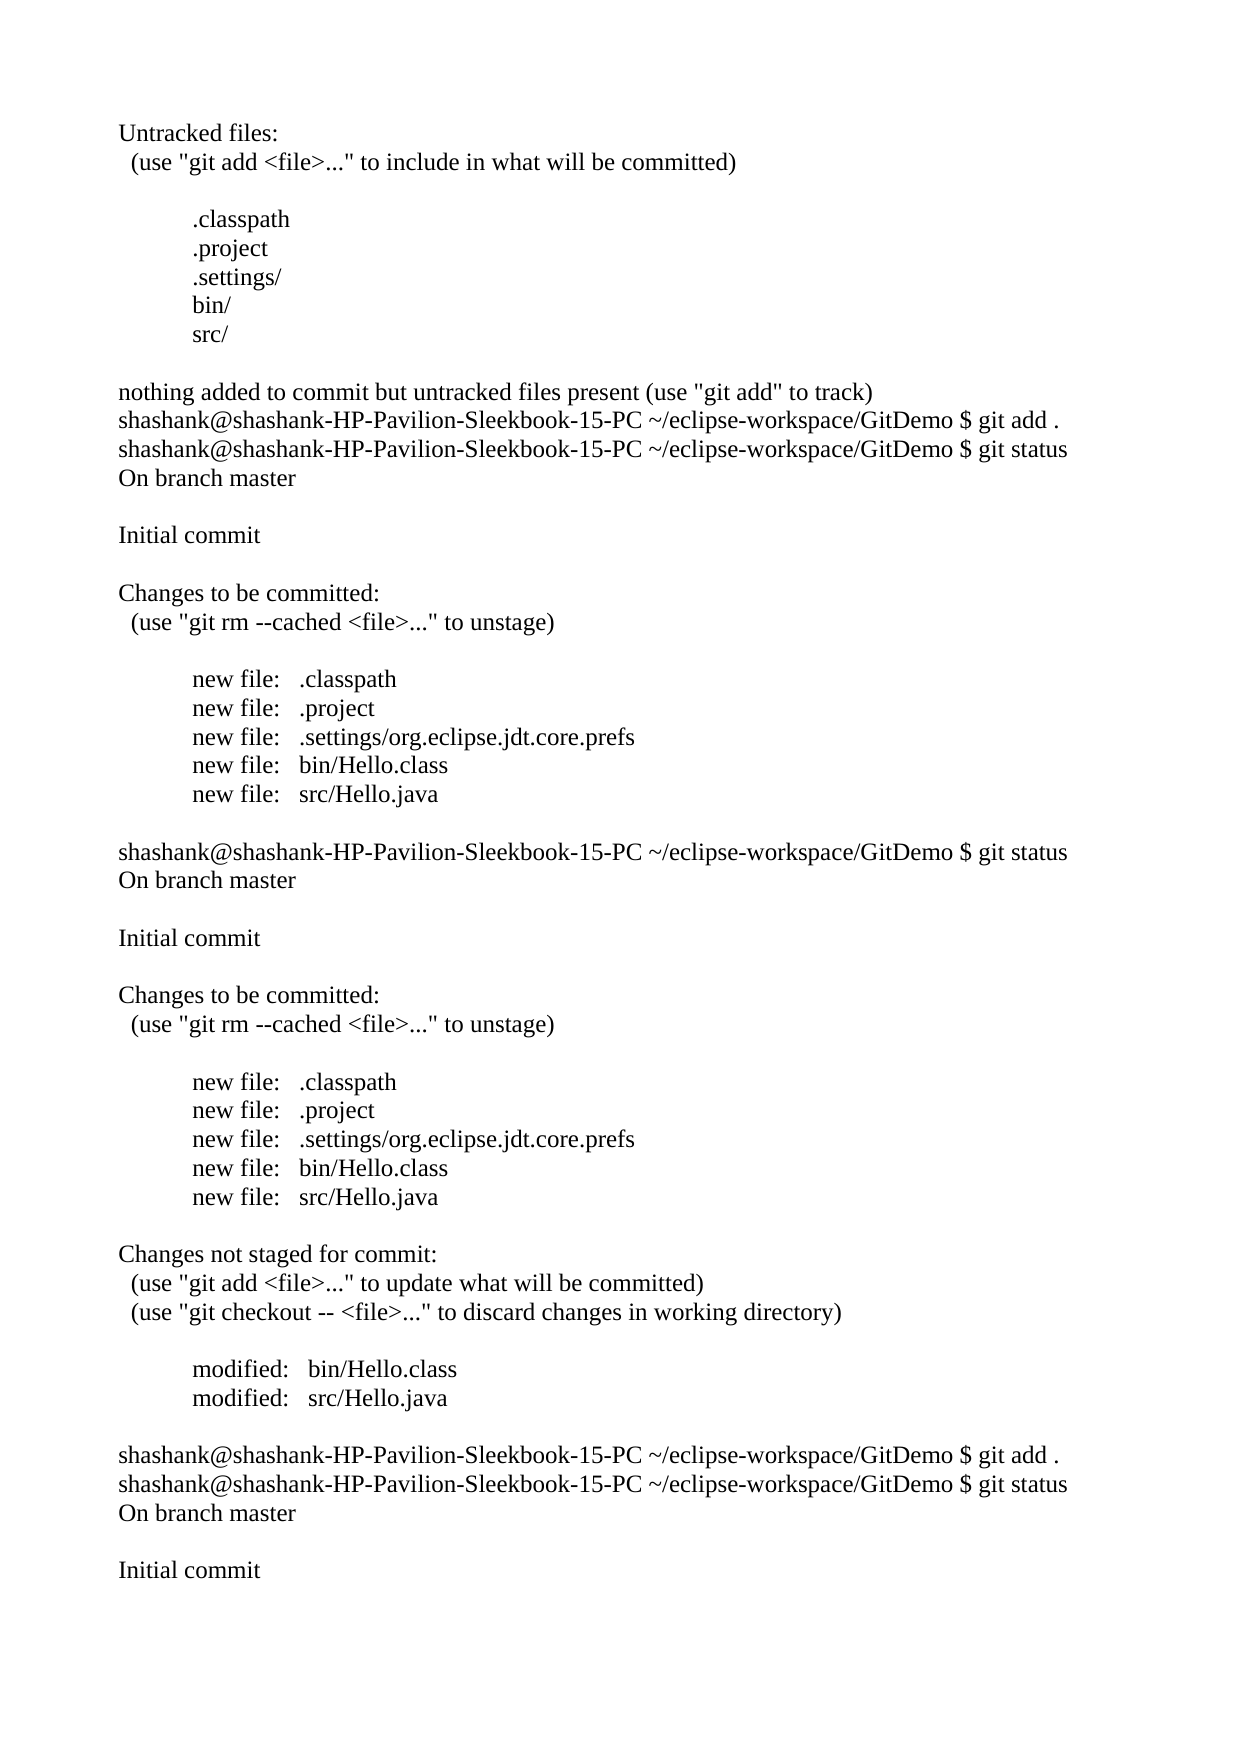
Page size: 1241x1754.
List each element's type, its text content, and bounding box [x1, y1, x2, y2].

text (use "git add <file>..." to update what will be committed) [118, 1268, 1122, 1297]
text On branch master [118, 866, 1122, 894]
text Changes not staged for commit: [118, 1239, 1122, 1268]
text new file: bin/Hello.class [118, 751, 1122, 779]
text Initial commit [118, 923, 1122, 952]
text new file: .settings/org.eclipse.jdt.core.prefs [118, 1124, 1122, 1153]
text shashank@shashank-HP-Pavilion-Sleekbook-15-PC ~/eclipse-workspace/GitDemo $ git status [118, 1469, 1122, 1498]
text new file: .classpath [118, 664, 1122, 693]
text (use "git add <file>..." to include in what will be committed) [118, 147, 1122, 176]
text new file: src/Hello.java [118, 779, 1122, 808]
text bin/ [118, 291, 1122, 319]
text shashank@shashank-HP-Pavilion-Sleekbook-15-PC ~/eclipse-workspace/GitDemo $ git add . [118, 406, 1122, 434]
text new file: src/Hello.java [118, 1182, 1122, 1211]
text new file: .project [118, 1096, 1122, 1124]
text src/ [118, 319, 1122, 348]
text .project [118, 233, 1122, 262]
text modified: src/Hello.java [118, 1383, 1122, 1412]
text Initial commit [118, 1556, 1122, 1584]
text (use "git checkout -- <file>..." to discard changes in working directory) [118, 1297, 1122, 1326]
text On branch master [118, 463, 1122, 492]
text Untracked files: [118, 118, 1122, 147]
text (use "git rm --cached <file>..." to unstage) [118, 607, 1122, 636]
text new file: .classpath [118, 1067, 1122, 1096]
text new file: .settings/org.eclipse.jdt.core.prefs [118, 722, 1122, 751]
text On branch master [118, 1498, 1122, 1527]
text nothing added to commit but untracked files present (use "git add" to track) [118, 377, 1122, 406]
text Initial commit [118, 521, 1122, 549]
text .classpath [118, 204, 1122, 233]
text new file: bin/Hello.class [118, 1153, 1122, 1182]
text shashank@shashank-HP-Pavilion-Sleekbook-15-PC ~/eclipse-workspace/GitDemo $ git status [118, 434, 1122, 463]
text (use "git rm --cached <file>..." to unstage) [118, 1009, 1122, 1038]
text shashank@shashank-HP-Pavilion-Sleekbook-15-PC ~/eclipse-workspace/GitDemo $ git status [118, 837, 1122, 866]
text shashank@shashank-HP-Pavilion-Sleekbook-15-PC ~/eclipse-workspace/GitDemo $ git add . [118, 1441, 1122, 1469]
text modified: bin/Hello.class [118, 1354, 1122, 1383]
text Changes to be committed: [118, 981, 1122, 1009]
text .settings/ [118, 262, 1122, 291]
text new file: .project [118, 693, 1122, 722]
text Changes to be committed: [118, 578, 1122, 607]
